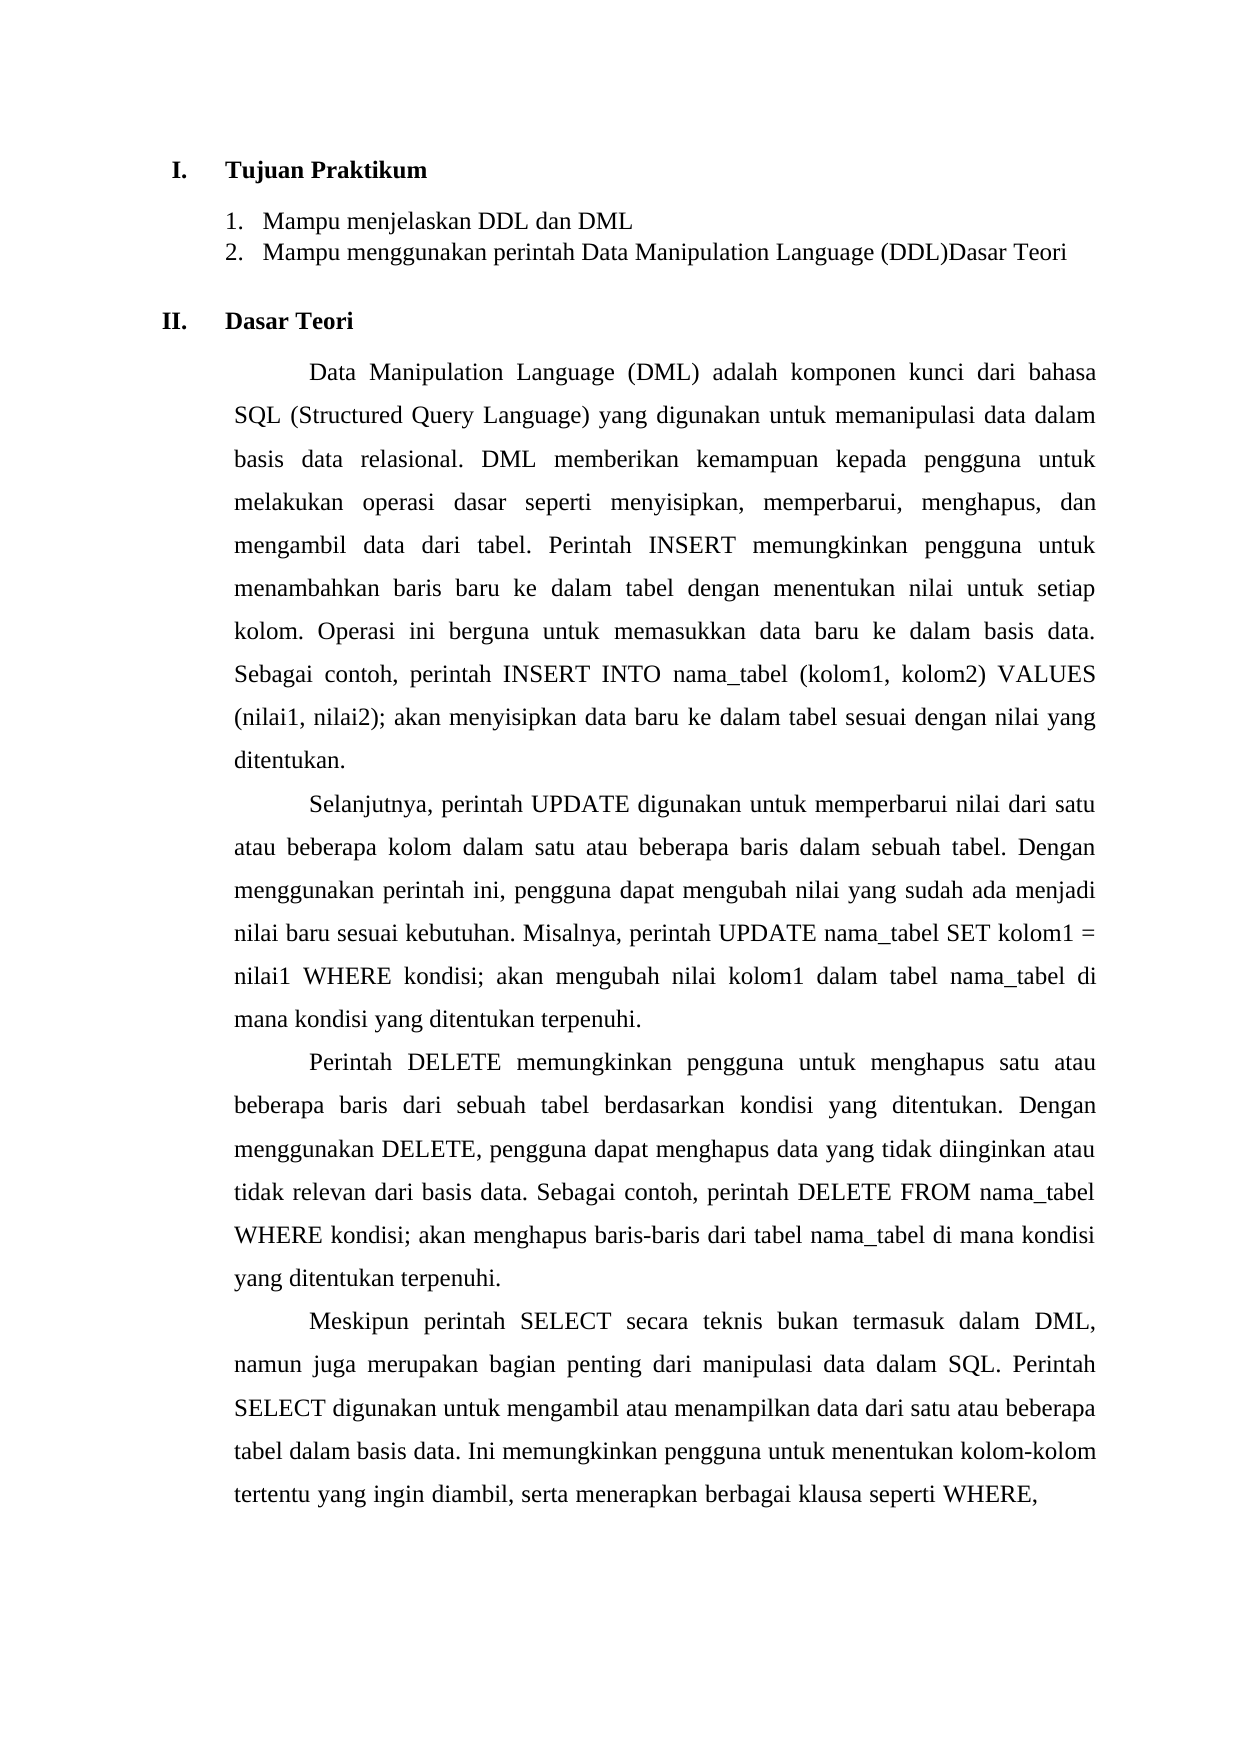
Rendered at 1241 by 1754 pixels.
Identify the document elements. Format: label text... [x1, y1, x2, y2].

list Mampu menjelaskan DDL dan DML [225, 206, 1190, 235]
text Perintah DELETE memungkinkan pengguna untuk menghapus satu atau beberapa baris dari sebuah tabel berdasarkan kondisi yang ditentukan. Dengan menggunakan DELETE, pengguna dapat menghapus data yang tidak diinginkan atau tidak relevan dari basis data. Sebagai contoh, perintah DELETE FROM nama_tabel WHERE kondisi; akan menghapus baris-baris dari tabel nama_tabel di mana kondisi yang ditentukan terpenuhi. [234, 1047, 1096, 1292]
text Selanjutnya, perintah UPDATE digunakan untuk memperbarui nilai dari satu atau beberapa kolom dalam satu atau beberapa baris dalam sebuah tabel. Dengan menggunakan perintah ini, pengguna dapat mengubah nilai yang sudah ada menjadi nilai baru sesuai kebutuhan. Misalnya, perintah UPDATE nama_tabel SET kolom1 = nilai1 WHERE kondisi; akan mengubah nilai kolom1 dalam tabel nama_tabel di mana kondisi yang ditentukan terpenuhi. [234, 789, 1096, 1033]
text Data Manipulation Language (DML) adalah komponen kunci dari bahasa SQL (Structured Query Language) yang digunakan untuk memanipulasi data dalam basis data relasional. DML memberikan kemampuan kepada pengguna untuk melakukan operasi dasar seperti menyisipkan, memperbarui, menghapus, dan mengambil data dari tabel. Perintah INSERT memungkinkan pengguna untuk menambahkan baris baru ke dalam tabel dengan menentukan nilai untuk setiap kolom. Operasi ini berguna untuk memasukkan data baru ke dalam basis data. Sebagai contoh, perintah INSERT INTO nama_tabel (kolom1, kolom2) VALUES (nilai1, nilai2); akan menyisipkan data baru ke dalam tabel sesuai dengan nilai yang ditentukan. [234, 357, 1096, 774]
subtitle Dasar Teori [162, 306, 1190, 335]
list Mampu menggunakan perintah Data Manipulation Language (DDL)Dasar Teori [225, 237, 1190, 266]
subtitle Tujuan Praktikum [171, 155, 1190, 184]
text Meskipun perintah SELECT secara teknis bukan termasuk dalam DML, namun juga merupakan bagian penting dari manipulasi data dalam SQL. Perintah SELECT digunakan untuk mengambil atau menampilkan data dari satu atau beberapa tabel dalam basis data. Ini memungkinkan pengguna untuk menentukan kolom-kolom tertentu yang ingin diambil, serta menerapkan berbagai klausa seperti WHERE, [234, 1306, 1097, 1508]
